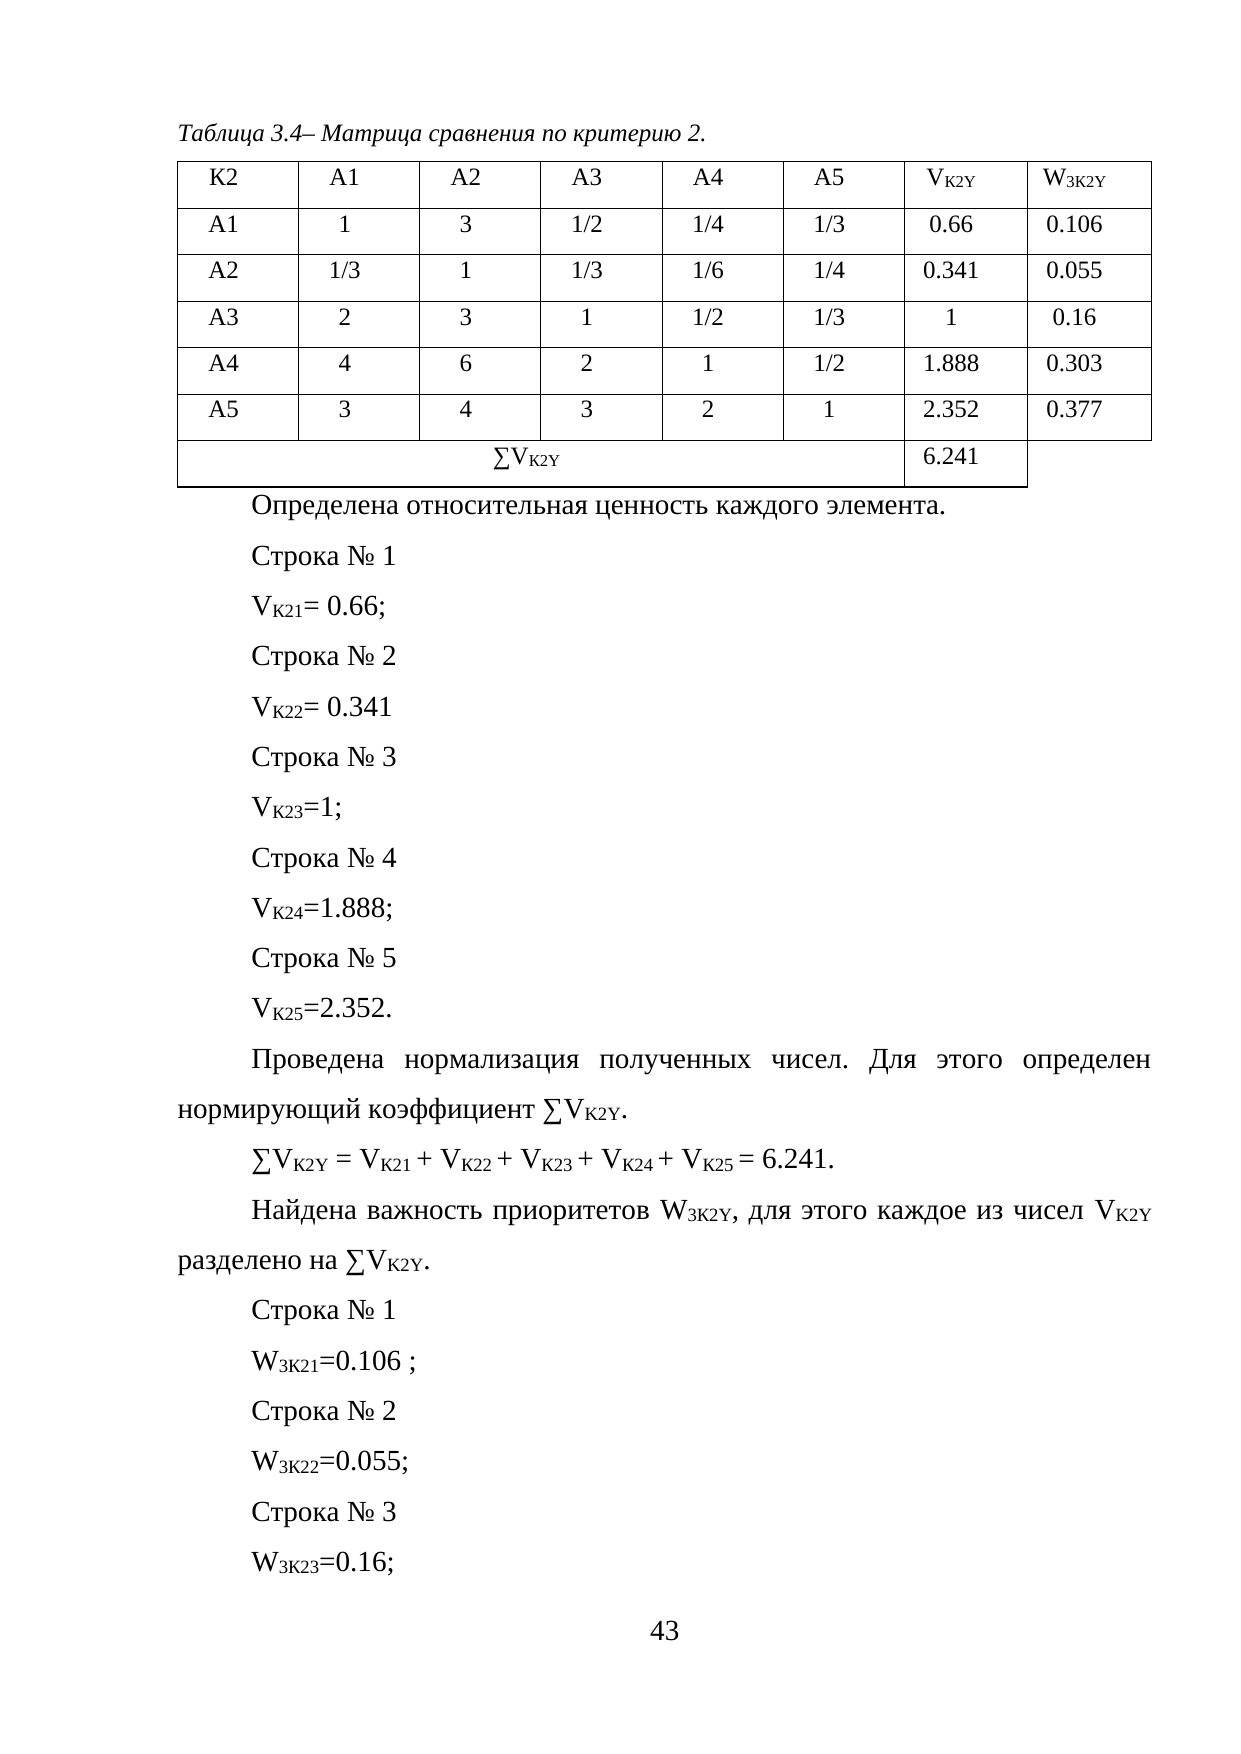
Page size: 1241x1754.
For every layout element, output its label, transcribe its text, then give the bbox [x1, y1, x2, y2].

text ∑VК2Y = VК21 + VК22 + VК23 + VК24 + VК25 = 6.241. [177, 1142, 1152, 1175]
text W3К22=0.055; [177, 1443, 1152, 1477]
table_cell [1028, 441, 1151, 486]
table_cell 1/3 [784, 302, 904, 347]
text W3К21=0.106 ; [177, 1343, 1152, 1376]
table_cell 1/2 [541, 209, 662, 254]
table_header А3 [541, 162, 662, 208]
text Таблица 3.4– Матрица сравнения по критерию 2. [177, 118, 1152, 147]
table_cell 6 [420, 348, 540, 393]
text VК24=1.888; [177, 890, 1152, 923]
table_cell 1 [663, 348, 783, 393]
table_cell 1 [299, 209, 419, 254]
table_header А1 [299, 162, 419, 208]
table_cell 4 [420, 395, 540, 440]
text Строка № 1 [177, 538, 1152, 571]
text Строка № 1 [177, 1292, 1152, 1326]
text Строка № 2 [177, 1393, 1152, 1427]
table_cell 1/3 [541, 255, 662, 301]
text Строка № 5 [177, 940, 1152, 974]
table_header А5 [784, 162, 904, 208]
table_header К2 [178, 162, 298, 208]
table_cell 1 [541, 302, 662, 347]
text Строка № 2 [177, 638, 1152, 672]
text Найдена важность приоритетов W3К2Y, для этого каждое из чисел VK2Y разделено на ∑VK2Y. [177, 1192, 1152, 1276]
table_cell 1/3 [299, 255, 419, 301]
table_cell А3 [178, 302, 298, 347]
table_cell 6.241 [905, 441, 1027, 486]
text Строка № 3 [177, 739, 1152, 773]
table_cell ∑VК2Y [178, 441, 904, 486]
table_cell 1 [905, 302, 1027, 347]
table_cell 1/4 [663, 209, 783, 254]
table_cell 0.303 [1028, 348, 1151, 393]
text Определена относительная ценность каждого элемента. [177, 487, 1152, 521]
table_cell 0.341 [905, 255, 1027, 301]
table_cell 1.888 [905, 348, 1027, 393]
table_cell А2 [178, 255, 298, 301]
table_cell 0.106 [1028, 209, 1151, 254]
table_cell 3 [420, 209, 540, 254]
table_cell 0.16 [1028, 302, 1151, 347]
table_header А2 [420, 162, 540, 208]
text W3К23=0.16; [177, 1544, 1152, 1578]
table_cell 3 [299, 395, 419, 440]
table_cell А5 [178, 395, 298, 440]
table_cell 1/2 [784, 348, 904, 393]
table_cell 1 [420, 255, 540, 301]
table_cell 1/4 [784, 255, 904, 301]
table_cell 1/2 [663, 302, 783, 347]
table_header А4 [663, 162, 783, 208]
table_cell А1 [178, 209, 298, 254]
table_cell А4 [178, 348, 298, 393]
table_cell 1/6 [663, 255, 783, 301]
table_cell 1/3 [784, 209, 904, 254]
text Строка № 3 [177, 1494, 1152, 1527]
table_cell 3 [420, 302, 540, 347]
table_cell 1 [784, 395, 904, 440]
table_cell 0.66 [905, 209, 1027, 254]
table_cell 4 [299, 348, 419, 393]
text VК25=2.352. [177, 991, 1152, 1024]
table_header VК2Y [905, 162, 1027, 208]
text Строка № 4 [177, 840, 1152, 873]
table_cell 2 [541, 348, 662, 393]
table_cell 2 [299, 302, 419, 347]
table_cell 0.055 [1028, 255, 1151, 301]
text Проведена нормализация полученных чисел. Для этого определен нормирующий коэффициент ∑VK2Y. [177, 1041, 1152, 1125]
text VК23=1; [177, 789, 1152, 823]
table_cell 2 [663, 395, 783, 440]
table_cell 3 [541, 395, 662, 440]
table_header W3К2Y [1028, 162, 1151, 208]
text VК21= 0.66; [177, 588, 1152, 622]
table_cell 0.377 [1028, 395, 1151, 440]
table_cell 2.352 [905, 395, 1027, 440]
text VК22= 0.341 [177, 689, 1152, 722]
